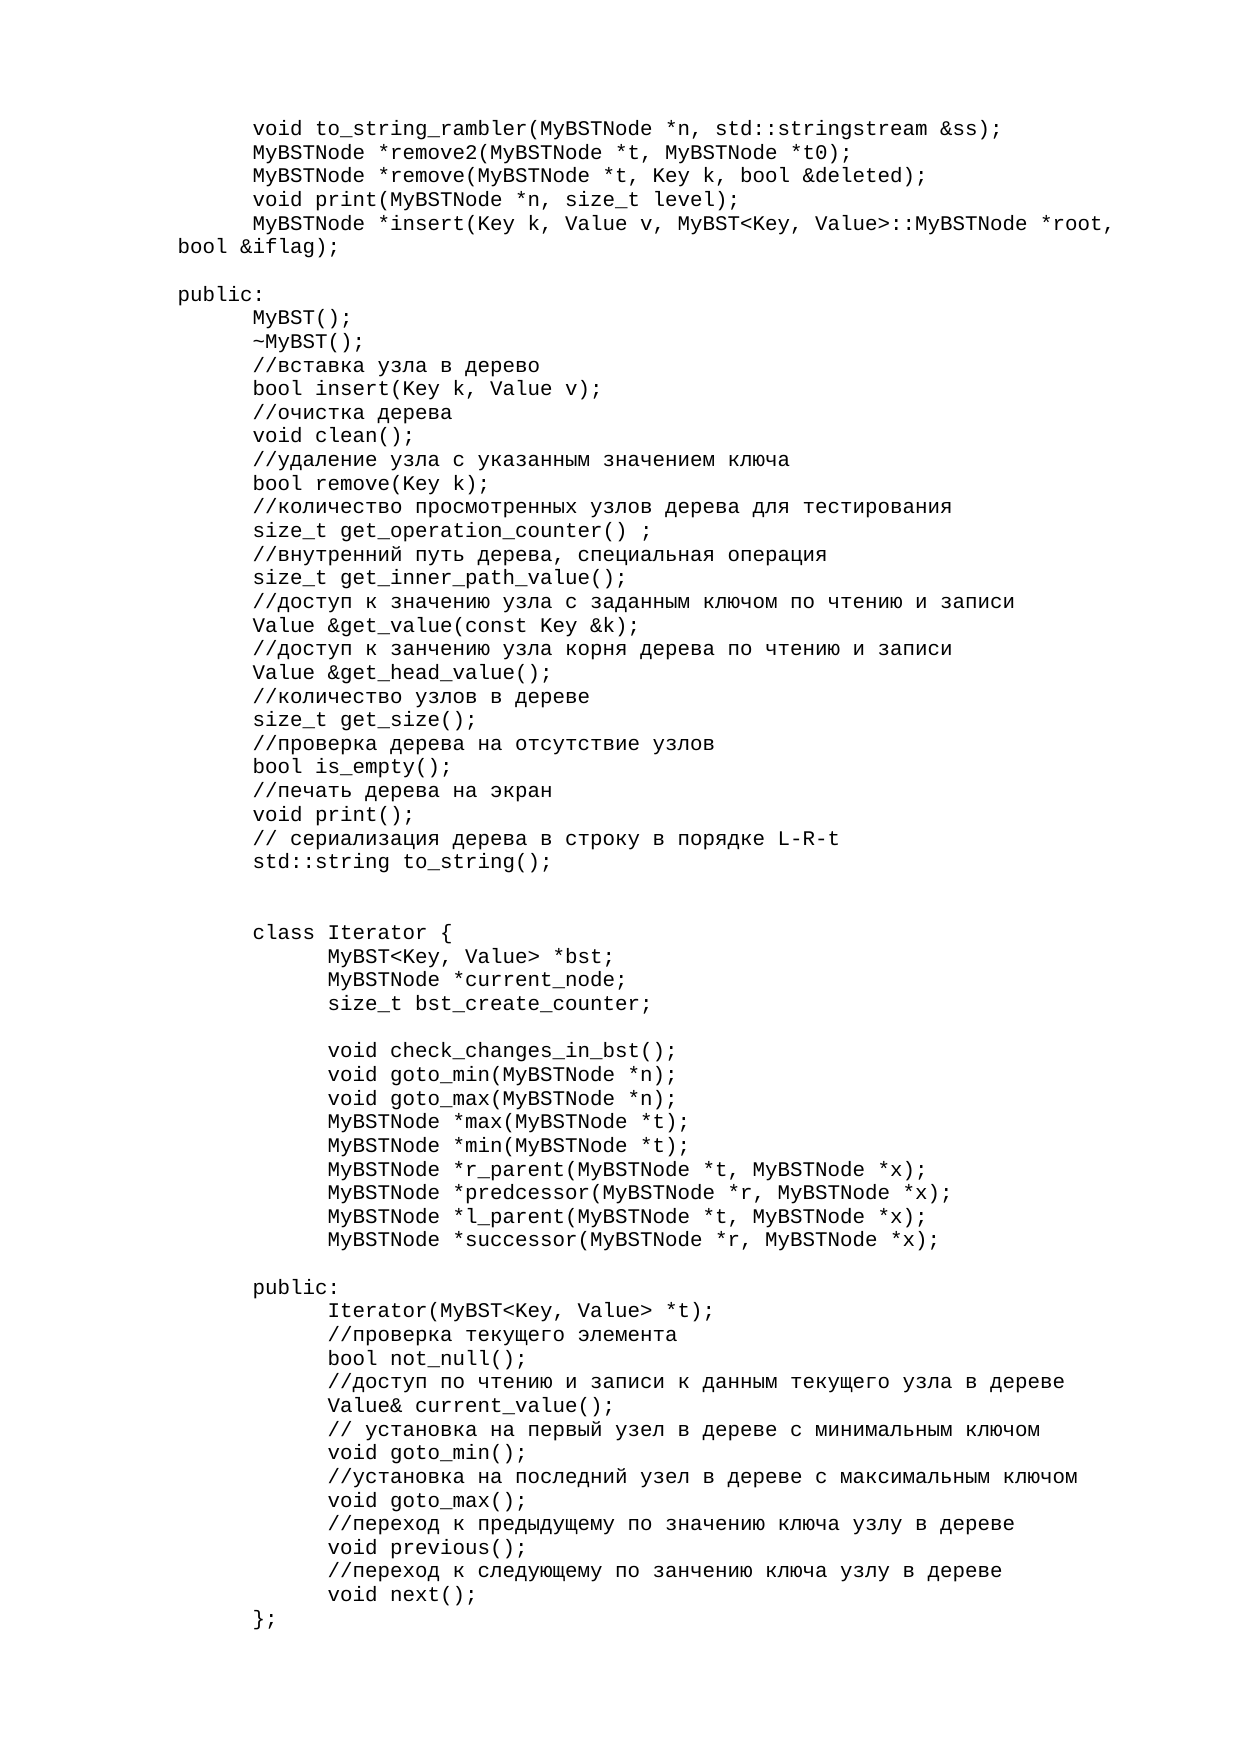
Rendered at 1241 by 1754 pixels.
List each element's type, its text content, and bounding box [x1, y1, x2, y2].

text void previous(); [177, 1537, 1152, 1561]
text // сериализация дерева в строку в порядке L-R-t [177, 827, 1152, 851]
text // установка на первый узел в дереве с минимальным ключом [177, 1419, 1152, 1442]
text MyBSTNode *min(MyBSTNode *t); [177, 1135, 1152, 1158]
text void goto_max(); [177, 1489, 1152, 1513]
text //доступ к значению узла с заданным ключом по чтению и записи [177, 591, 1152, 615]
text void print(); [177, 804, 1152, 827]
text //установка на последний узел в дереве с максимальным ключом [177, 1466, 1152, 1489]
text void clean(); [177, 426, 1152, 449]
text bool insert(Key k, Value v); [177, 378, 1152, 402]
text }; [177, 1608, 1152, 1631]
text Value &get_head_value(); [177, 662, 1152, 686]
text MyBSTNode *predcessor(MyBSTNode *r, MyBSTNode *x); [177, 1182, 1152, 1206]
text ~MyBST(); [177, 331, 1152, 354]
text //очистка дерева [177, 402, 1152, 426]
text void next(); [177, 1584, 1152, 1608]
text //переход к предыдущему по значению ключа узлу в дереве [177, 1513, 1152, 1537]
text void goto_min(MyBSTNode *n); [177, 1064, 1152, 1088]
text //доступ по чтению и записи к данным текущего узла в дереве [177, 1371, 1152, 1395]
text MyBST<Key, Value> *bst; [177, 946, 1152, 969]
text //вставка узла в дерево [177, 354, 1152, 378]
text //переход к следующему по занчению ключа узлу в дереве [177, 1561, 1152, 1584]
text public: [177, 1277, 1152, 1300]
text std::string to_string(); [177, 851, 1152, 875]
text void goto_min(); [177, 1442, 1152, 1466]
text //удаление узла с указанным значением ключа [177, 449, 1152, 473]
text size_t get_size(); [177, 709, 1152, 733]
text //проверка дерева на отсутствие узлов [177, 733, 1152, 757]
text //проверка текущего элемента [177, 1324, 1152, 1348]
text //количество просмотренных узлов дерева для тестирования [177, 496, 1152, 520]
text //количество узлов в дереве [177, 686, 1152, 709]
text MyBSTNode *max(MyBSTNode *t); [177, 1111, 1152, 1135]
text size_t bst_create_counter; [177, 993, 1152, 1017]
text MyBST(); [177, 307, 1152, 331]
text void print(MyBSTNode *n, size_t level); [177, 189, 1152, 213]
text MyBSTNode *insert(Key k, Value v, MyBST<Key, Value>::MyBSTNode *root, bool &iflag); [177, 213, 1152, 260]
text void check_changes_in_bst(); [177, 1040, 1152, 1064]
text bool not_null(); [177, 1348, 1152, 1371]
text MyBSTNode *r_parent(MyBSTNode *t, MyBSTNode *x); [177, 1158, 1152, 1182]
text MyBSTNode *successor(MyBSTNode *r, MyBSTNode *x); [177, 1229, 1152, 1253]
text MyBSTNode *current_node; [177, 969, 1152, 993]
text Value &get_value(const Key &k); [177, 615, 1152, 638]
text //внутренний путь дерева, специальная операция [177, 544, 1152, 567]
text //печать дерева на экран [177, 780, 1152, 804]
text void goto_max(MyBSTNode *n); [177, 1088, 1152, 1111]
text Iterator(MyBST<Key, Value> *t); [177, 1300, 1152, 1324]
text size_t get_operation_counter() ; [177, 520, 1152, 544]
text class Iterator { [177, 922, 1152, 946]
text MyBSTNode *remove(MyBSTNode *t, Key k, bool &deleted); [177, 165, 1152, 189]
text bool is_empty(); [177, 757, 1152, 780]
text //доступ к занчению узла корня дерева по чтению и записи [177, 638, 1152, 662]
text void to_string_rambler(MyBSTNode *n, std::stringstream &ss); [177, 118, 1152, 142]
text Value& current_value(); [177, 1395, 1152, 1419]
text public: [177, 284, 1152, 307]
text size_t get_inner_path_value(); [177, 567, 1152, 591]
text bool remove(Key k); [177, 473, 1152, 496]
text MyBSTNode *remove2(MyBSTNode *t, MyBSTNode *t0); [177, 142, 1152, 165]
text MyBSTNode *l_parent(MyBSTNode *t, MyBSTNode *x); [177, 1206, 1152, 1229]
